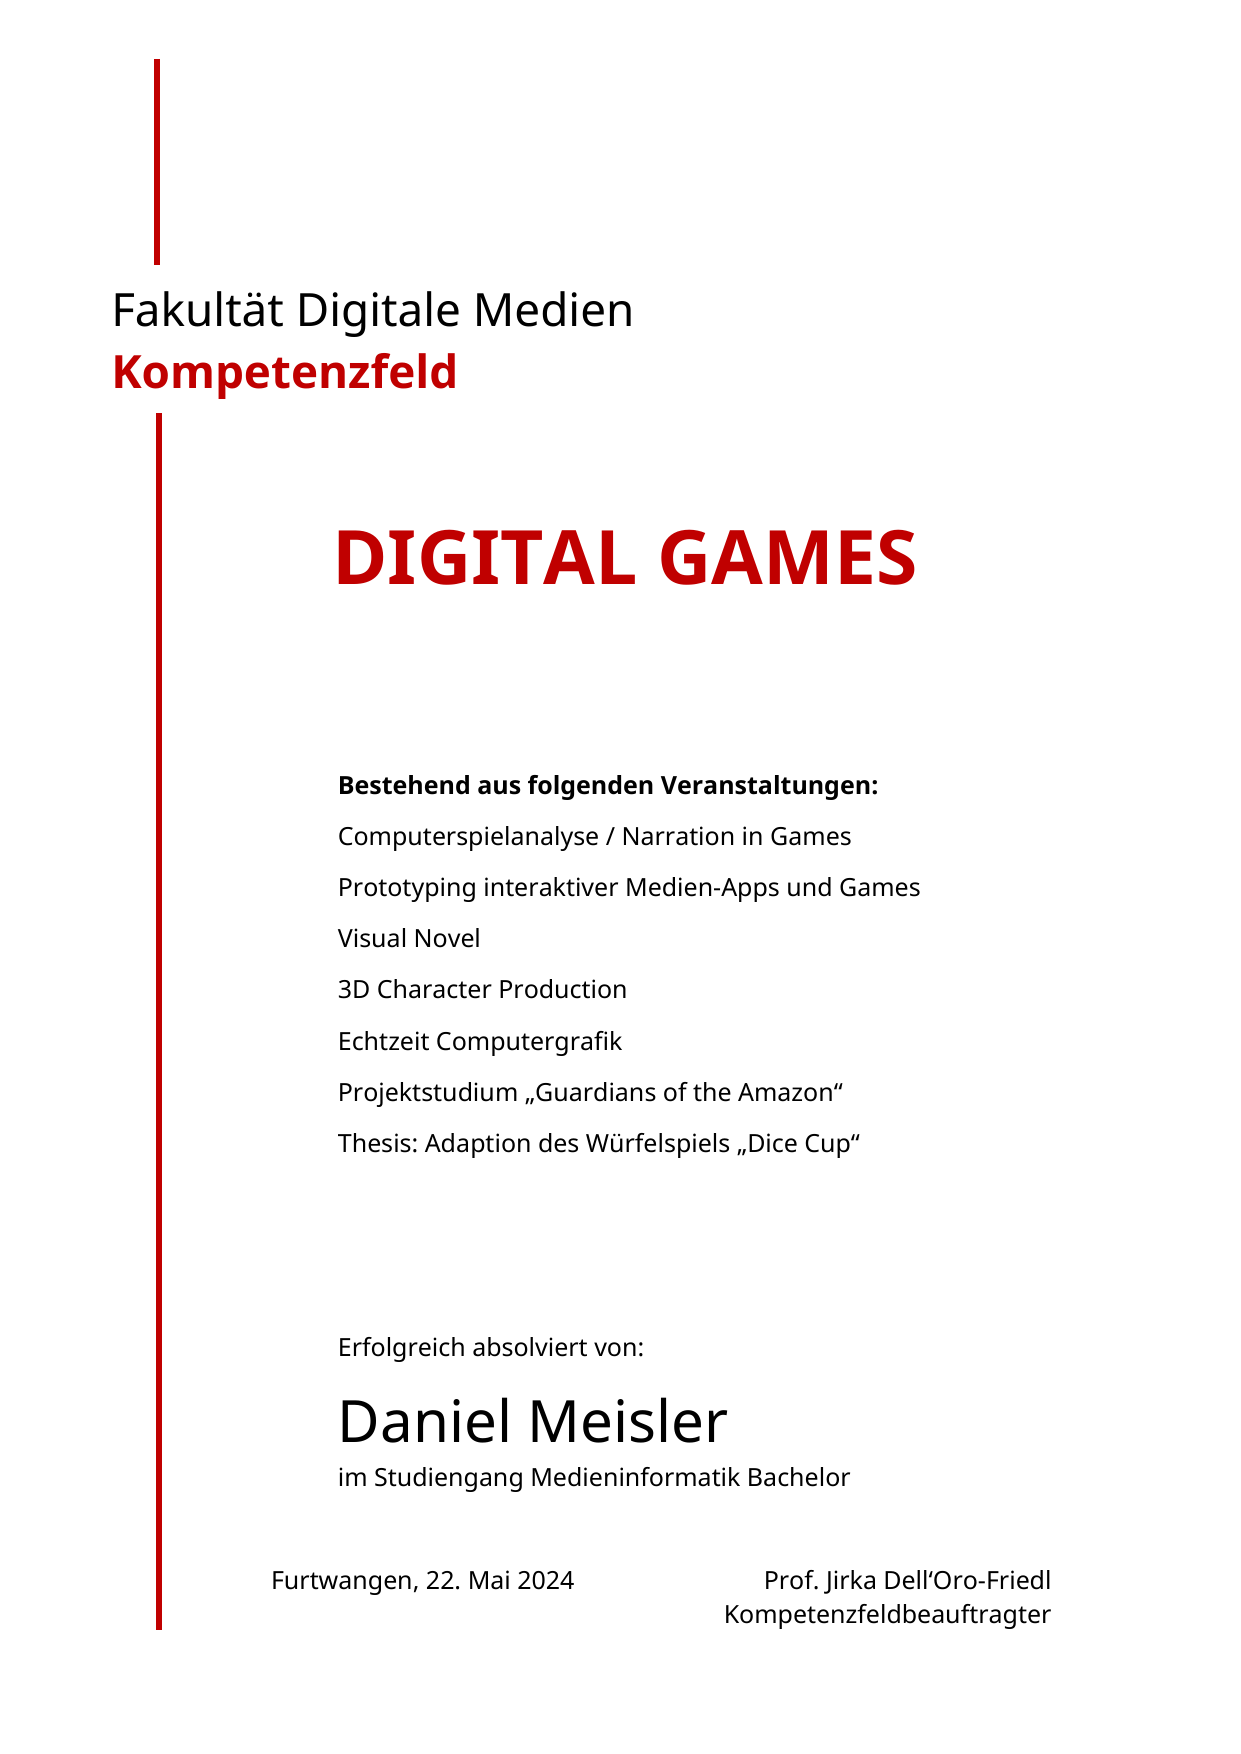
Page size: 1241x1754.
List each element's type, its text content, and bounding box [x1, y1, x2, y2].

text Projektstudium „Guardians of the Amazon“ [338, 1074, 1095, 1108]
text Fakultät Digitale Medien [111, 277, 1190, 340]
text Digital Games [162, 504, 1190, 607]
text Daniel Meisler [338, 1381, 1095, 1460]
text Erfolgreich absolviert von: [338, 1329, 1095, 1363]
text im Studiengang Medieninformatik Bachelor [338, 1460, 1095, 1494]
text [111, 504, 156, 607]
text Thesis: Adaption des Würfelspiels „Dice Cup“ [338, 1125, 1095, 1159]
text Kompetenzfeld [111, 340, 1190, 402]
text Furtwangen, 22. Mai 2024 Prof. Jirka Dell‘Oro-Friedl [271, 1562, 1052, 1596]
text Bestehend aus folgenden Veranstaltungen: [338, 768, 1095, 802]
text Computerspielanalyse / Narration in Games [338, 819, 1095, 853]
text Kompetenzfeldbeauftragter [271, 1596, 1052, 1628]
text Echtzeit Computergrafik [338, 1023, 1095, 1057]
text 3D Character Production [338, 972, 1095, 1006]
text Prototyping interaktiver Medien-Apps und Games [338, 870, 1095, 904]
text Visual Novel [338, 921, 1095, 955]
